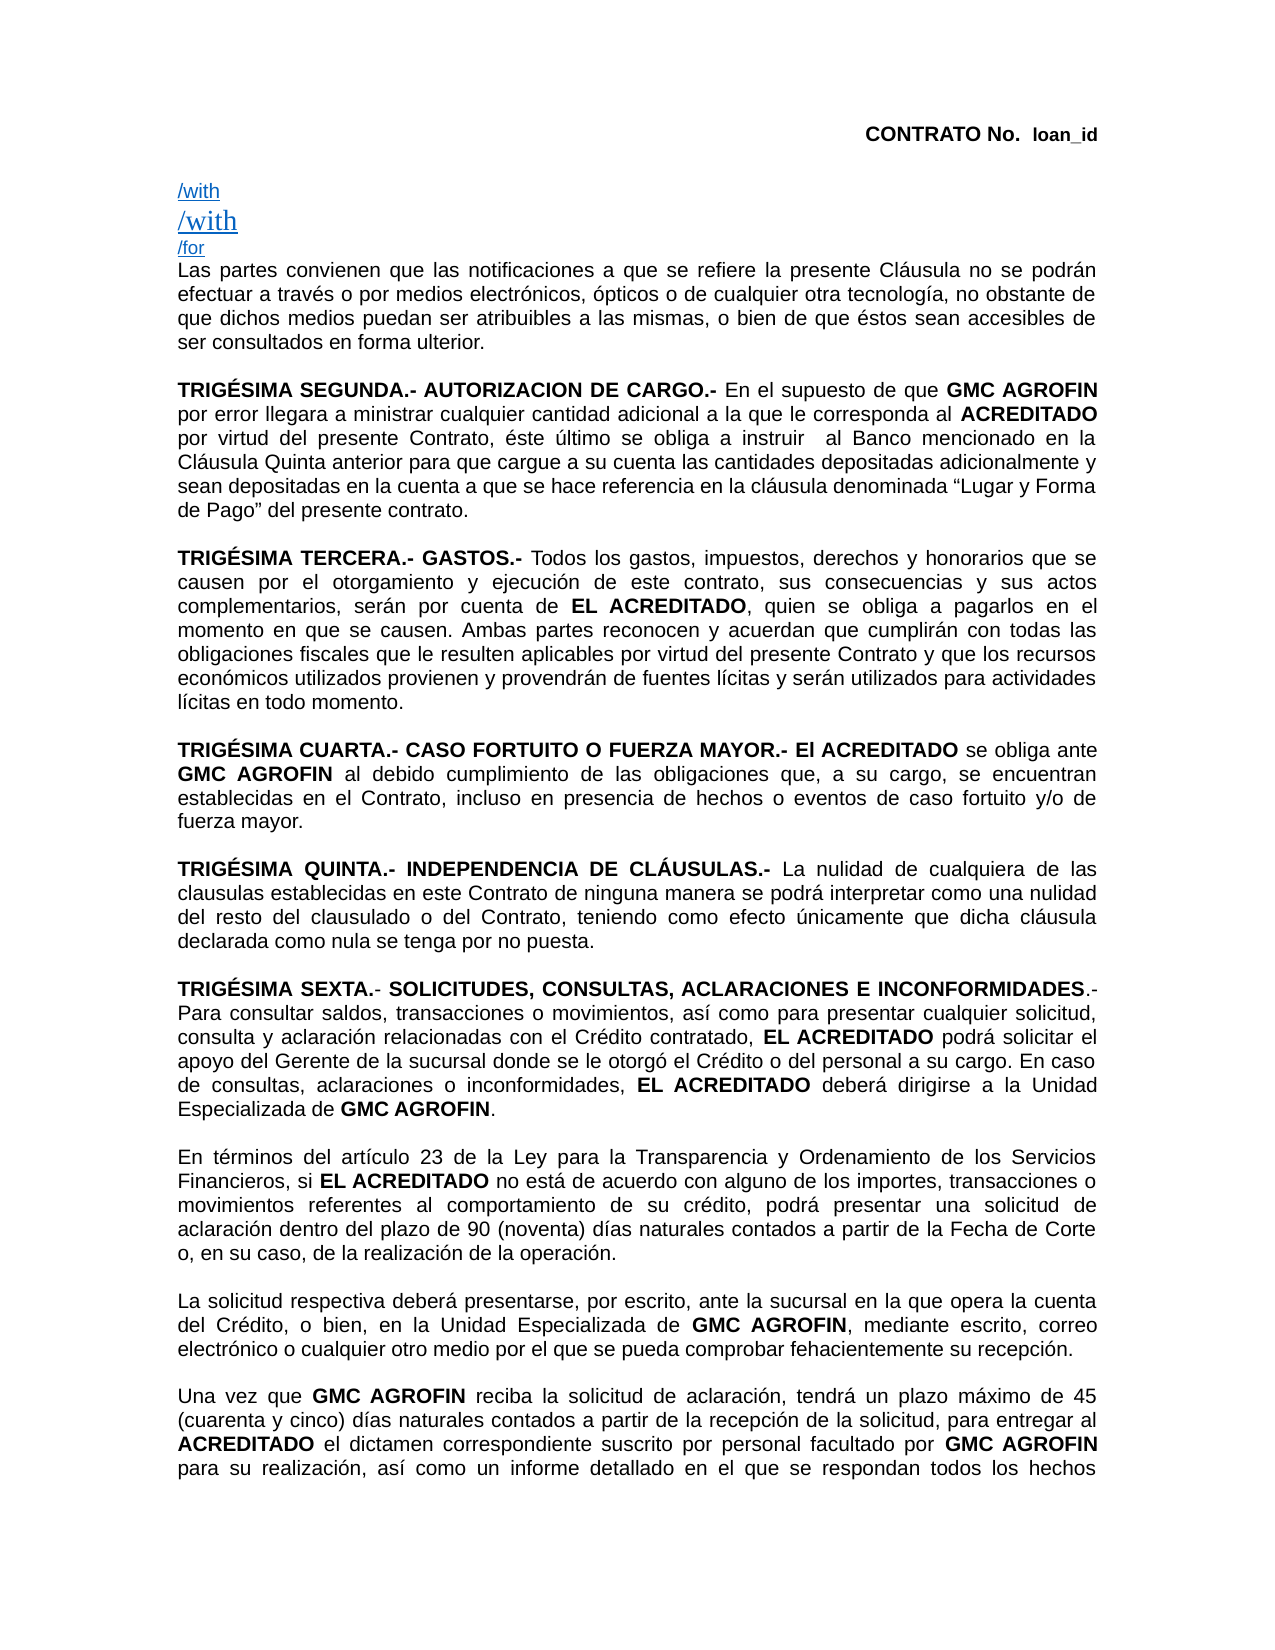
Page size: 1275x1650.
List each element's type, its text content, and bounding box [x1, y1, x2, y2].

text La solicitud respectiva deberá presentarse, por escrito, ante la sucursal en la que opera la cuenta del Crédito, o bien, en la Unidad Especializada de GMC AGROFIN, mediante escrito, correo electrónico o cualquier otro medio por el que se pueda comprobar fehacientemente su recepción. [177, 1288, 1098, 1360]
text /with [177, 203, 1098, 237]
text /for [177, 237, 1098, 258]
text /with [177, 179, 1098, 203]
text TRIGÉSIMA SEXTA.- SOLICITUDES, CONSULTAS, ACLARACIONES E INCONFORMIDADES.- Para consultar saldos, transacciones o movimientos, así como para presentar cualquier solicitud, consulta y aclaración relacionadas con el Crédito contratado, EL ACREDITADO podrá solicitar el apoyo del Gerente de la sucursal donde se le otorgó el Crédito o del personal a su cargo. En caso de consultas, aclaraciones o inconformidades, EL ACREDITADO deberá dirigirse a la Unidad Especializada de GMC AGROFIN. [177, 977, 1098, 1121]
text TRIGÉSIMA QUINTA.- INDEPENDENCIA DE CLÁUSULAS.- La nulidad de cualquiera de las clausulas establecidas en este Contrato de ninguna manera se podrá interpretar como una nulidad del resto del clausulado o del Contrato, teniendo como efecto únicamente que dicha cláusula declarada como nula se tenga por no puesta. [177, 857, 1098, 953]
text En términos del artículo 23 de la Ley para la Transparencia y Ordenamiento de los Servicios Financieros, si EL ACREDITADO no está de acuerdo con alguno de los importes, transacciones o movimientos referentes al comportamiento de su crédito, podrá presentar una solicitud de aclaración dentro del plazo de 90 (noventa) días naturales contados a partir de la Fecha de Corte o, en su caso, de la realización de la operación. [177, 1145, 1098, 1264]
text TRIGÉSIMA TERCERA.- GASTOS.- Todos los gastos, impuestos, derechos y honorarios que se causen por el otorgamiento y ejecución de este contrato, sus consecuencias y sus actos complementarios, serán por cuenta de EL ACREDITADO, quien se obliga a pagarlos en el momento en que se causen. Ambas partes reconocen y acuerdan que cumplirán con todas las obligaciones fiscales que le resulten aplicables por virtud del presente Contrato y que los recursos económicos utilizados provienen y provendrán de fuentes lícitas y serán utilizados para actividades lícitas en todo momento. [177, 546, 1098, 713]
text TRIGÉSIMA SEGUNDA.- AUTORIZACION DE CARGO.- En el supuesto de que GMC AGROFIN por error llegara a ministrar cualquier cantidad adicional a la que le corresponda al ACREDITADO por virtud del presente Contrato, éste último se obliga a instruir al Banco mencionado en la Cláusula Quinta anterior para que cargue a su cuenta las cantidades depositadas adicionalmente y sean depositadas en la cuenta a que se hace referencia en la cláusula denominada “Lugar y Forma de Pago” del presente contrato. [177, 378, 1098, 522]
text Una vez que GMC AGROFIN reciba la solicitud de aclaración, tendrá un plazo máximo de 45 (cuarenta y cinco) días naturales contados a partir de la recepción de la solicitud, para entregar al ACREDITADO el dictamen correspondiente suscrito por personal facultado por GMC AGROFIN para su realización, así como un informe detallado en el que se respondan todos los hechos [177, 1384, 1098, 1480]
text TRIGÉSIMA CUARTA.- CASO FORTUITO O FUERZA MAYOR.- El ACREDITADO se obliga ante GMC AGROFIN al debido cumplimiento de las obligaciones que, a su cargo, se encuentran establecidas en el Contrato, incluso en presencia de hechos o eventos de caso fortuito y/o de fuerza mayor. [177, 737, 1098, 833]
text Las partes convienen que las notificaciones a que se refiere la presente Cláusula no se podrán efectuar a través o por medios electrónicos, ópticos o de cualquier otra tecnología, no obstante de que dichos medios puedan ser atribuibles a las mismas, o bien de que éstos sean accesibles de ser consultados en forma ulterior. [177, 258, 1098, 354]
